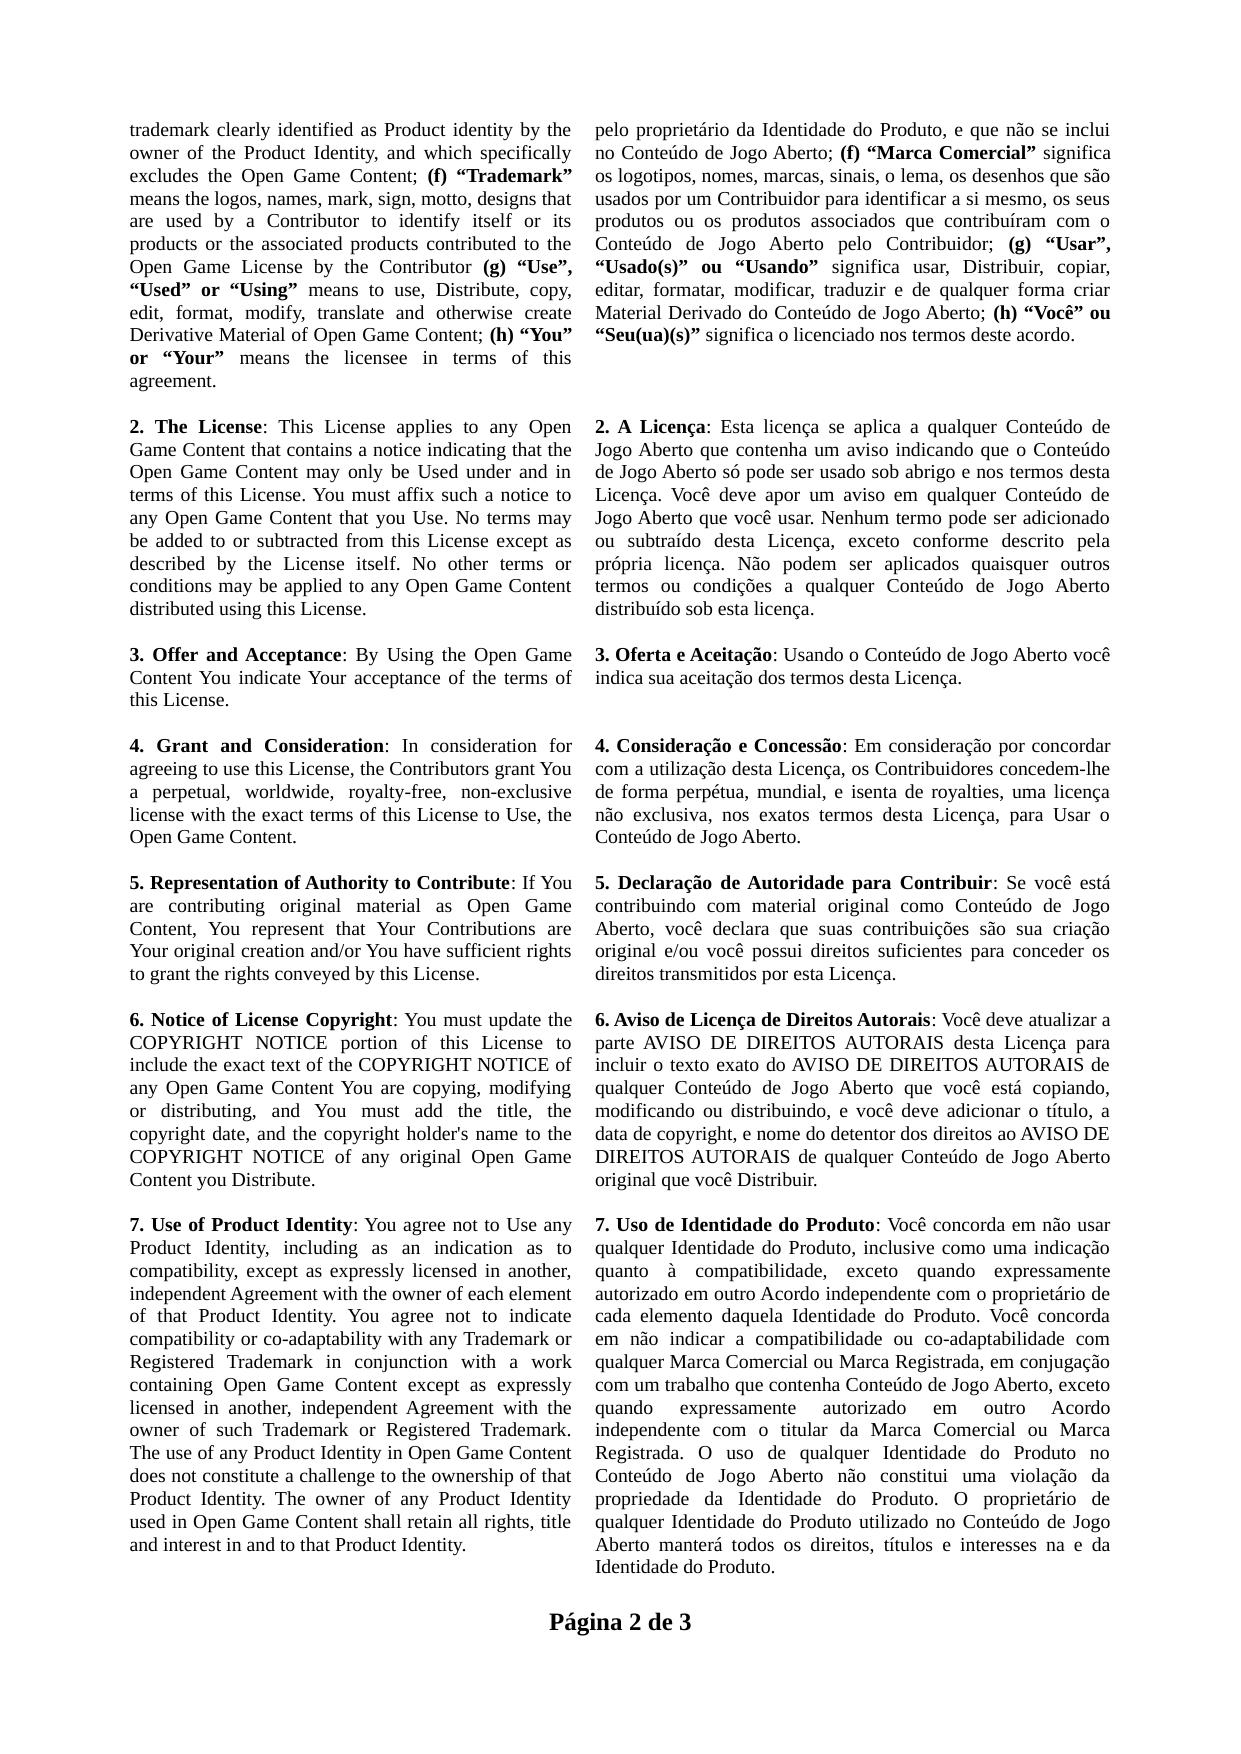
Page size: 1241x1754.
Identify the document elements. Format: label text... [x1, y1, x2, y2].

table_cell 3. Offer and Acceptance: By Using the Open Game Content You indicate Your acceptance of the terms of this License. [118, 643, 583, 734]
table_cell 7. Use of Product Identity: You agree not to Use any Product Identity, including as an indication as to compatibility, except as expressly licensed in another, independent Agreement with the owner of each element of that Product Identity. You agree not to indicate compatibility or co-adaptability with any Trademark or Registered Trademark in conjunction with a work containing Open Game Content except as expressly licensed in another, independent Agreement with the owner of such Trademark or Registered Trademark. The use of any Product Identity in Open Game Content does not constitute a challenge to the ownership of that Product Identity. The owner of any Product Identity used in Open Game Content shall retain all rights, title and interest in and to that Product Identity. [118, 1213, 583, 1578]
table_cell 3. Oferta e Aceitação: Usando o Conteúdo de Jogo Aberto você indica sua aceitação dos termos desta Licença. [584, 643, 1122, 734]
table_cell 5. Declaração de Autoridade para Contribuir: Se você está contribuindo com material original como Conteúdo de Jogo Aberto, você declara que suas contribuições são sua criação original e/ou você possui direitos suficientes para conceder os direitos transmitidos por esta Licença. [584, 871, 1122, 1008]
table_cell 6. Notice of License Copyright: You must update the COPYRIGHT NOTICE portion of this License to include the exact text of the COPYRIGHT NOTICE of any Open Game Content You are copying, modifying or distributing, and You must add the title, the copyright date, and the copyright holder's name to the COPYRIGHT NOTICE of any original Open Game Content you Distribute. [118, 1008, 583, 1213]
table_cell 5. Representation of Authority to Contribute: If You are contributing original material as Open Game Content, You represent that Your Contributions are Your original creation and/or You have sufficient rights to grant the rights conveyed by this License. [118, 871, 583, 1008]
table_cell 7. Uso de Identidade do Produto: Você concorda em não usar qualquer Identidade do Produto, inclusive como uma indicação quanto à compatibilidade, exceto quando expressamente autorizado em outro Acordo independente com o proprietário de cada elemento daquela Identidade do Produto. Você concorda em não indicar a compatibilidade ou co-adaptabilidade com qualquer Marca Comercial ou Marca Registrada, em conjugação com um trabalho que contenha Conteúdo de Jogo Aberto, exceto quando expressamente autorizado em outro Acordo independente com o titular da Marca Comercial ou Marca Registrada. O uso de qualquer Identidade do Produto no Conteúdo de Jogo Aberto não constitui uma violação da propriedade da Identidade do Produto. O proprietário de qualquer Identidade do Produto utilizado no Conteúdo de Jogo Aberto manterá todos os direitos, títulos e interesses na e da Identidade do Produto. [584, 1213, 1122, 1578]
table_cell 6. Aviso de Licença de Direitos Autorais: Você deve atualizar a parte AVISO DE DIREITOS AUTORAIS desta Licença para incluir o texto exato do AVISO DE DIREITOS AUTORAIS de qualquer Conteúdo de Jogo Aberto que você está copiando, modificando ou distribuindo, e você deve adicionar o título, a data de copyright, e nome do detentor dos direitos ao AVISO DE DIREITOS AUTORAIS de qualquer Conteúdo de Jogo Aberto original que você Distribuir. [584, 1008, 1122, 1213]
table_cell 2. A Licença: Esta licença se aplica a qualquer Conteúdo de Jogo Aberto que contenha um aviso indicando que o Conteúdo de Jogo Aberto só pode ser usado sob abrigo e nos termos desta Licença. Você deve apor um aviso em qualquer Conteúdo de Jogo Aberto que você usar. Nenhum termo pode ser adicionado ou subtraído desta Licença, exceto conforme descrito pela própria licença. Não podem ser aplicados quaisquer outros termos ou condições a qualquer Conteúdo de Jogo Aberto distribuído sob esta licença. [584, 415, 1122, 643]
table_cell 4. Consideração e Concessão: Em consideração por concordar com a utilização desta Licença, os Contribuidores concedem-lhe de forma perpétua, mundial, e isenta de royalties, uma licença não exclusiva, nos exatos termos desta Licença, para Usar o Conteúdo de Jogo Aberto. [584, 734, 1122, 871]
table_cell 4. Grant and Consideration: In consideration for agreeing to use this License, the Contributors grant You a perpetual, worldwide, royalty-free, non-exclusive license with the exact terms of this License to Use, the Open Game Content. [118, 734, 583, 871]
table_cell trademark clearly identified as Product identity by the owner of the Product Identity, and which specifically excludes the Open Game Content; (f) “Trademark” means the logos, names, mark, sign, motto, designs that are used by a Contributor to identify itself or its products or the associated products contributed to the Open Game License by the Contributor (g) “Use”, “Used” or “Using” means to use, Distribute, copy, edit, format, modify, translate and otherwise create Derivative Material of Open Game Content; (h) “You” or “Your” means the licensee in terms of this agreement. [118, 118, 583, 415]
table_cell pelo proprietário da Identidade do Produto, e que não se inclui no Conteúdo de Jogo Aberto; (f) “Marca Comercial” significa os logotipos, nomes, marcas, sinais, o lema, os desenhos que são usados por um Contribuidor para identificar a si mesmo, os seus produtos ou os produtos associados que contribuíram com o Conteúdo de Jogo Aberto pelo Contribuidor; (g) “Usar”, “Usado(s)” ou “Usando” significa usar, Distribuir, copiar, editar, formatar, modificar, traduzir e de qualquer forma criar Material Derivado do Conteúdo de Jogo Aberto; (h) “Você” ou “Seu(ua)(s)” significa o licenciado nos termos deste acordo. [584, 118, 1122, 415]
table_cell 2. The License: This License applies to any Open Game Content that contains a notice indicating that the Open Game Content may only be Used under and in terms of this License. You must affix such a notice to any Open Game Content that you Use. No terms may be added to or subtracted from this License except as described by the License itself. No other terms or conditions may be applied to any Open Game Content distributed using this License. [118, 415, 583, 643]
